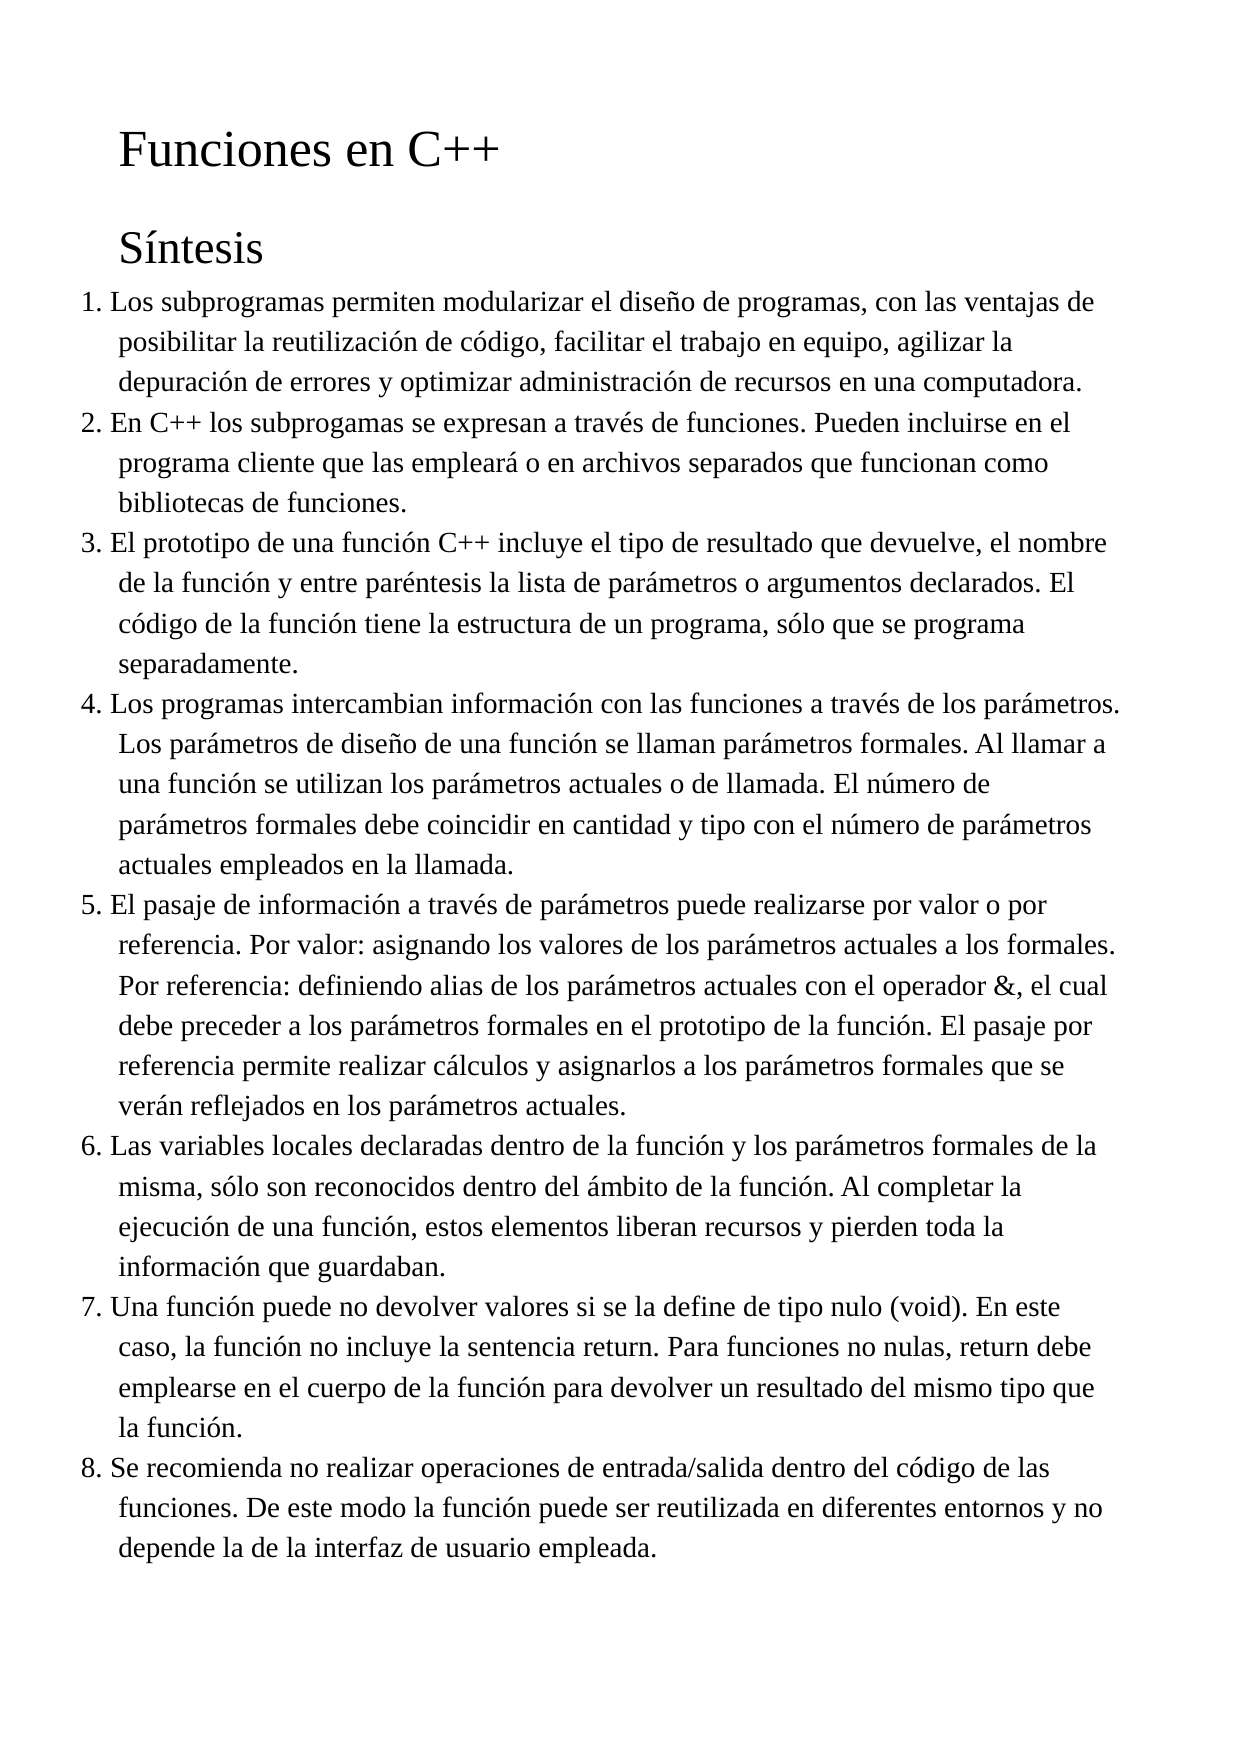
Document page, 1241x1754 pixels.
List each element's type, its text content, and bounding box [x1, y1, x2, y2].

text 5. El pasaje de información a través de parámetros puede realizarse por valor o por referencia. Por valor: asignando los valores de los parámetros actuales a los formales. Por referencia: definiendo alias de los parámetros actuales con el operador &, el cual debe preceder a los parámetros formales en el prototipo de la función. El pasaje por referencia permite realizar cálculos y asignarlos a los parámetros formales que se verán reflejados en los parámetros actuales. [81, 887, 1122, 1122]
text 2. En C++ los subprogamas se expresan a través de funciones. Pueden incluirse en el programa cliente que las empleará o en archivos separados que funcionan como bibliotecas de funciones. [81, 405, 1122, 519]
text Síntesis [118, 219, 1122, 273]
text 1. Los subprogramas permiten modularizar el diseño de programas, con las ventajas de posibilitar la reutilización de código, facilitar el trabajo en equipo, agilizar la depuración de errores y optimizar administración de recursos en una computadora. [81, 284, 1122, 398]
text 6. Las variables locales declaradas dentro de la función y los parámetros formales de la misma, sólo son reconocidos dentro del ámbito de la función. Al completar la ejecución de una función, estos elementos liberan recursos y pierden toda la información que guardaban. [81, 1128, 1122, 1283]
text Funciones en C++ [118, 118, 1122, 178]
text 7. Una función puede no devolver valores si se la define de tipo nulo (void). En este caso, la función no incluye la sentencia return. Para funciones no nulas, return debe emplearse en el cuerpo de la función para devolver un resultado del mismo tipo que la función. [81, 1289, 1122, 1443]
text 3. El prototipo de una función C++ incluye el tipo de resultado que devuelve, el nombre de la función y entre paréntesis la lista de parámetros o argumentos declarados. El código de la función tiene la estructura de un programa, sólo que se programa separadamente. [81, 525, 1122, 679]
text 4. Los programas intercambian información con las funciones a través de los parámetros. Los parámetros de diseño de una función se llaman parámetros formales. Al llamar a una función se utilizan los parámetros actuales o de llamada. El número de parámetros formales debe coincidir en cantidad y tipo con el número de parámetros actuales empleados en la llamada. [81, 686, 1122, 881]
text 8. Se recomienda no realizar operaciones de entrada/salida dentro del código de las funciones. De este modo la función puede ser reutilizada en diferentes entornos y no depende la de la interfaz de usuario empleada. [81, 1450, 1122, 1564]
